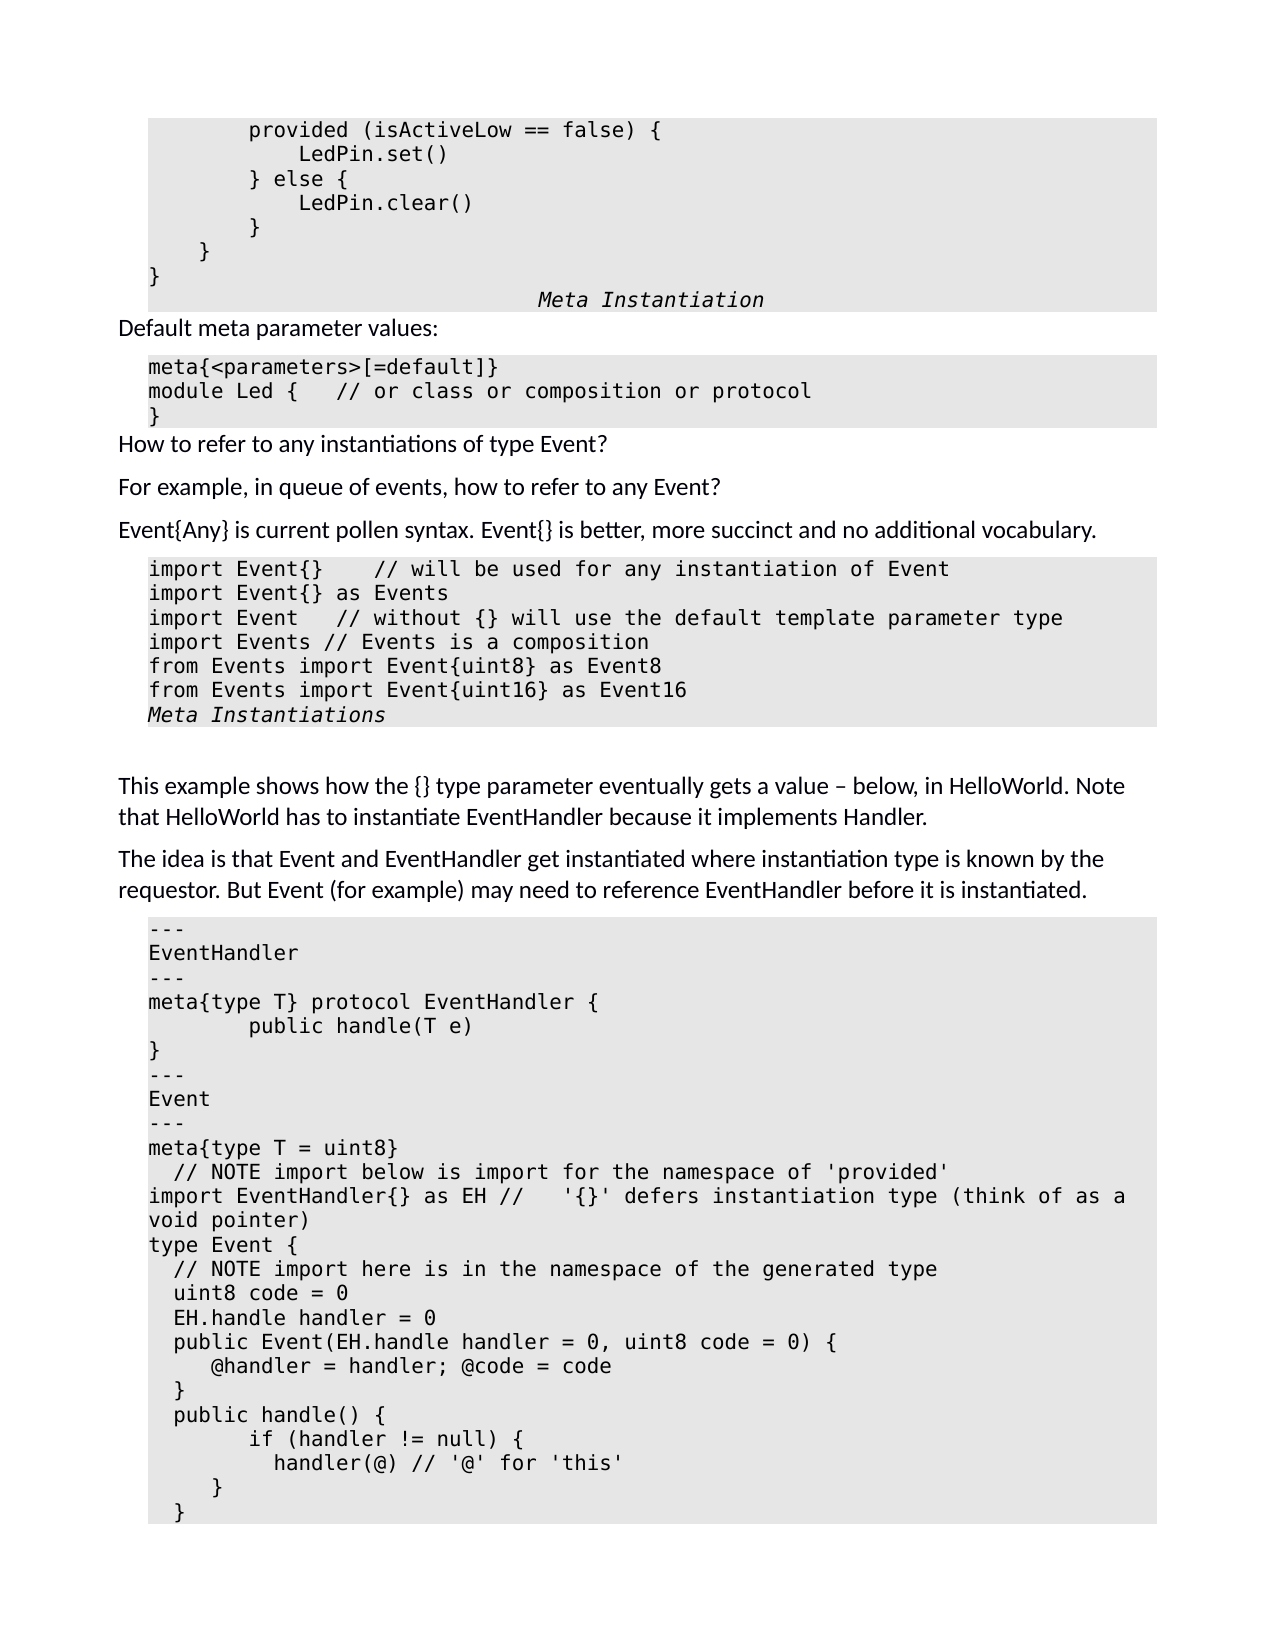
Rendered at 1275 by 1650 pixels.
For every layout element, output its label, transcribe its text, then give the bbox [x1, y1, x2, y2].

text } [148, 264, 1157, 288]
text The idea is that Event and EventHandler get instantiated where instantiation type is known by the requestor. But Event (for example) may need to reference EventHandler before it is instantiated. [118, 844, 1157, 905]
text @handler = handler; @code = code [148, 1354, 1157, 1378]
text meta{type T} protocol EventHandler { [148, 990, 1157, 1014]
text } [148, 1475, 1157, 1500]
text import Event{} // will be used for any instantiation of Event [148, 557, 1157, 581]
text } [148, 404, 1157, 428]
text Meta Instantiations [148, 703, 1157, 727]
text import Event{} as Events [148, 581, 1157, 606]
text How to refer to any instantiations of type Event? [118, 428, 1157, 459]
text module Led { // or class or composition or protocol [148, 379, 1157, 404]
text LedPin.clear() [148, 191, 1157, 215]
text public Event(EH.handle handler = 0, uint8 code = 0) { [148, 1330, 1157, 1354]
text --- [148, 1063, 1157, 1087]
text handler(@) // '@' for 'this' [148, 1451, 1157, 1475]
text provided (isActiveLow == false) { [148, 118, 1157, 142]
text } [148, 1500, 1157, 1524]
text if (handler != null) { [148, 1427, 1157, 1451]
text from Events import Event{uint16} as Event16 [148, 678, 1157, 703]
text uint8 code = 0 [148, 1281, 1157, 1306]
text meta{type T = uint8} [148, 1136, 1157, 1160]
text // NOTE import below is import for the namespace of 'provided' [148, 1160, 1157, 1184]
text from Events import Event{uint8} as Event8 [148, 654, 1157, 678]
text EventHandler [148, 941, 1157, 966]
text For example, in queue of events, how to refer to any Event? [118, 471, 1157, 502]
text import Events // Events is a composition [148, 630, 1157, 654]
text import EventHandler{} as EH // '{}' defers instantiation type (think of as a void pointer) [148, 1184, 1157, 1233]
text LedPin.set() [148, 142, 1157, 167]
text public handle(T e) [148, 1014, 1157, 1038]
text --- [148, 917, 1157, 941]
text --- [148, 966, 1157, 990]
text Event [148, 1087, 1157, 1111]
text This example shows how the {} type parameter eventually gets a value – below, in HelloWorld. Note that HelloWorld has to instantiate EventHandler because it implements Handler. [118, 770, 1157, 831]
text Event{Any} is current pollen syntax. Event{} is better, more succinct and no additional vocabulary. [118, 514, 1157, 545]
text --- [148, 1111, 1157, 1136]
text } else { [148, 167, 1157, 191]
text import Event // without {} will use the default template parameter type [148, 606, 1157, 630]
text EH.handle handler = 0 [148, 1306, 1157, 1330]
text } [148, 1378, 1157, 1403]
text } [148, 239, 1157, 264]
text Default meta parameter values: [118, 312, 1157, 343]
text } [148, 1038, 1157, 1063]
text public handle() { [148, 1403, 1157, 1427]
text meta{<parameters>[=default]} [148, 355, 1157, 379]
text // NOTE import here is in the namespace of the generated type [148, 1257, 1157, 1281]
text type Event { [148, 1233, 1157, 1257]
text } [148, 215, 1157, 239]
text Meta Instantiation [148, 288, 1157, 312]
